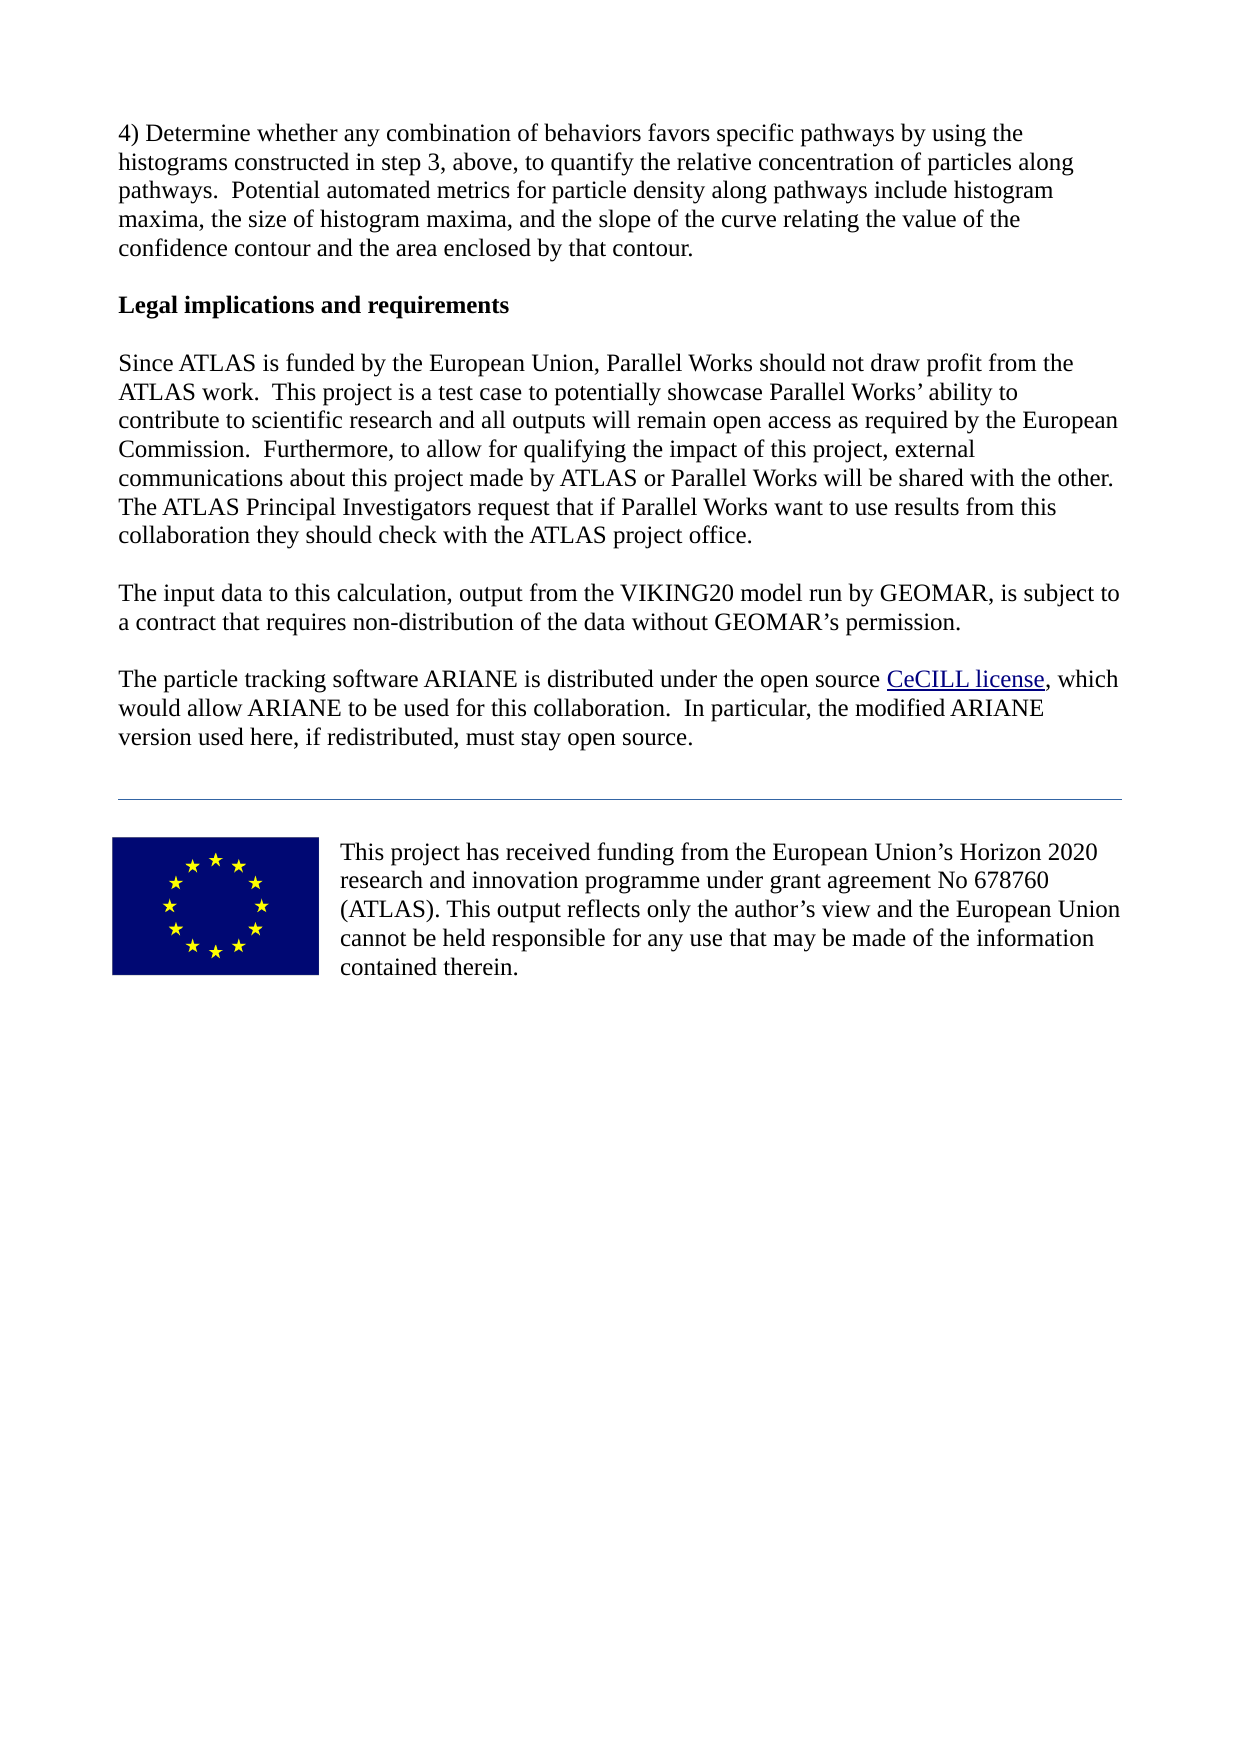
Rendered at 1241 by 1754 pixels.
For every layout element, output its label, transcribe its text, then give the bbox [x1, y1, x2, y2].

text 4) Determine whether any combination of behaviors favors specific pathways by using the histograms constructed in step 3, above, to quantify the relative concentration of particles along pathways. Potential automated metrics for particle density along pathways include histogram maxima, the size of histogram maxima, and the slope of the curve relating the value of the confidence contour and the area enclosed by that contour. [118, 118, 1122, 262]
text The input data to this calculation, output from the VIKING20 model run by GEOMAR, is subject to a contract that requires non-distribution of the data without GEOMAR’s permission. [118, 578, 1122, 636]
picture [111, 836, 320, 976]
text Since ATLAS is funded by the European Union, Parallel Works should not draw profit from the ATLAS work. This project is a test case to potentially showcase Parallel Works’ ability to contribute to scientific research and all outputs will remain open access as required by the European Commission. Furthermore, to allow for qualifying the impact of this project, external communications about this project made by ATLAS or Parallel Works will be shared with the other. The ATLAS Principal Investigators request that if Parallel Works want to use results from this collaboration they should check with the ATLAS project office. [118, 348, 1122, 549]
text Legal implications and requirements [118, 291, 1122, 319]
text This project has received funding from the European Union’s Horizon 2020 research and innovation programme under grant agreement No 678760 (ATLAS). This output reflects only the author’s view and the European Union cannot be held responsible for any use that may be made of the information contained therein. [118, 837, 1122, 981]
text The particle tracking software ARIANE is distributed under the open source CeCILL license, which would allow ARIANE to be used for this collaboration. In particular, the modified ARIANE version used here, if redistributed, must stay open source. [118, 664, 1122, 751]
